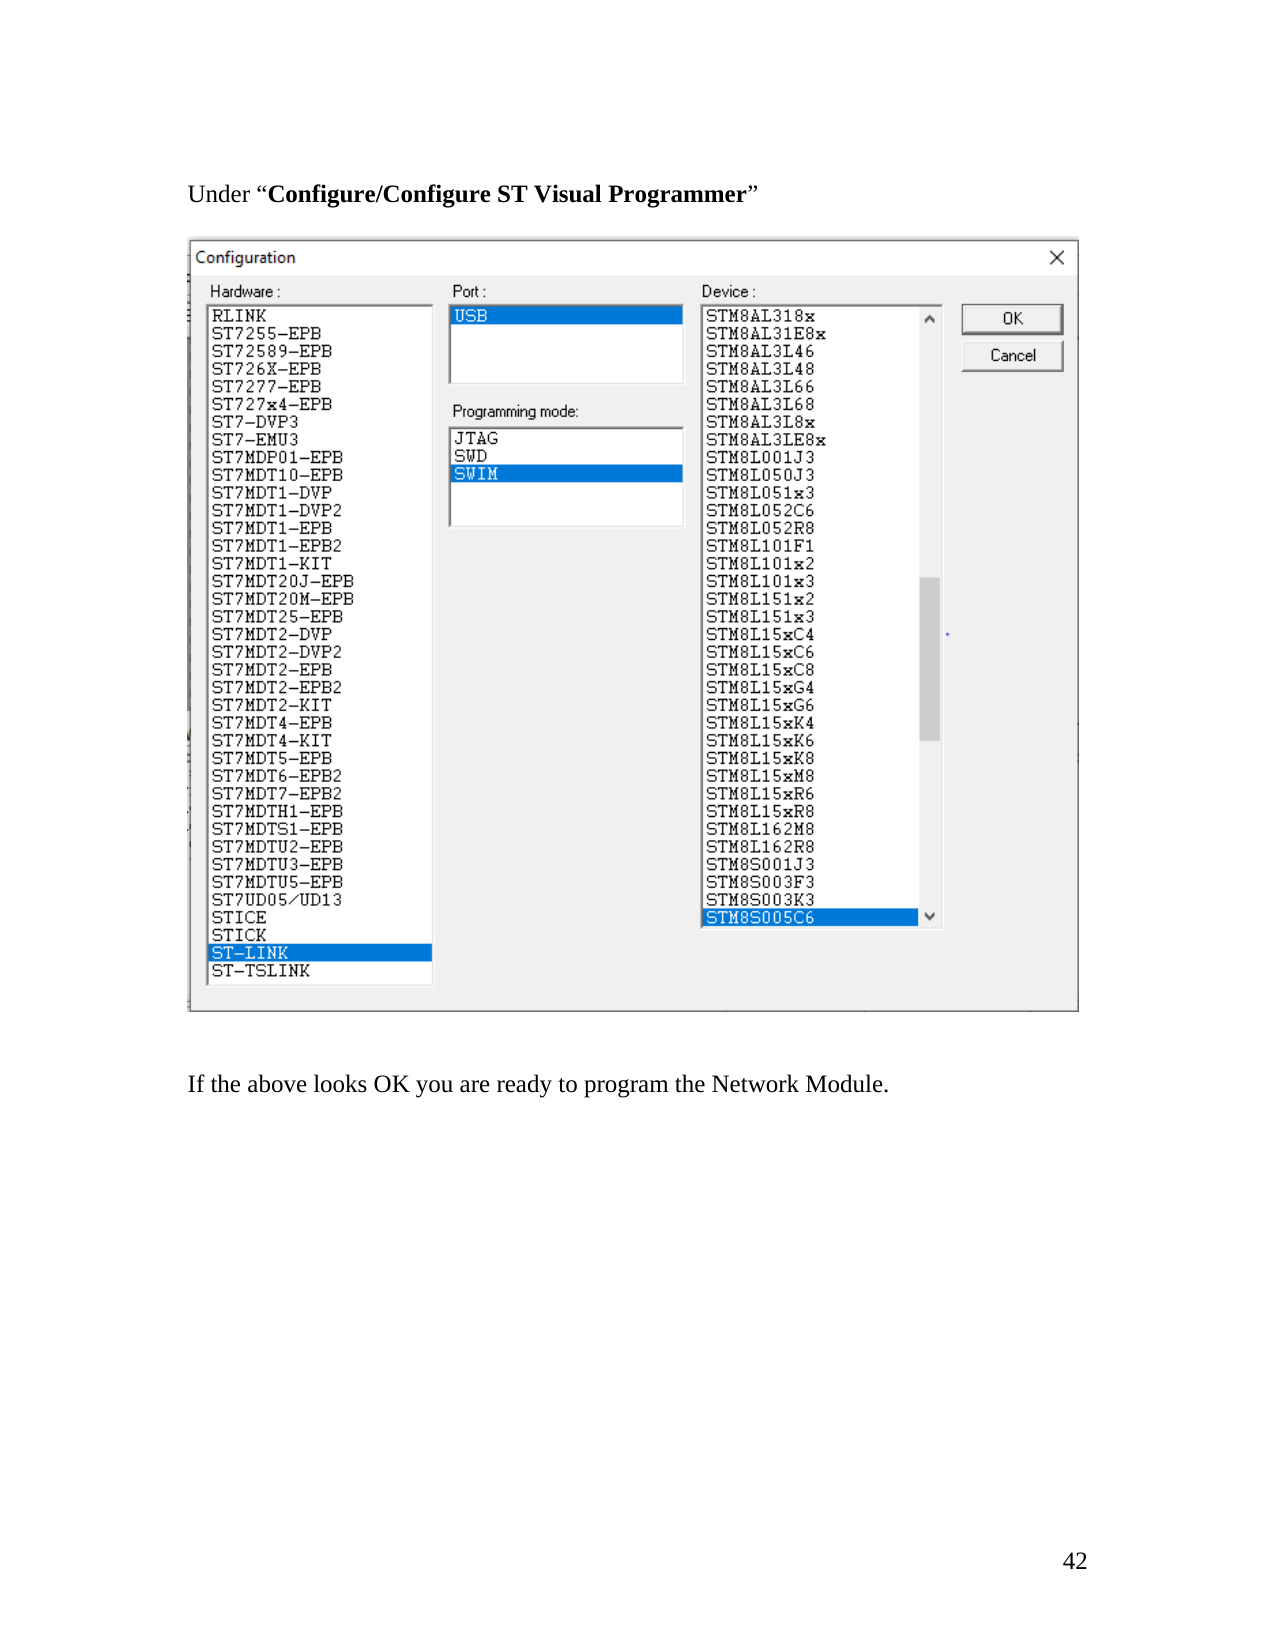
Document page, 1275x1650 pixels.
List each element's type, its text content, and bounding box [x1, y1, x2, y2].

picture [187, 236, 1079, 1012]
text If the above looks OK you are ready to program the Network Module. [187, 1069, 1087, 1098]
text Under “Configure/Configure ST Visual Programmer” [187, 179, 1087, 207]
